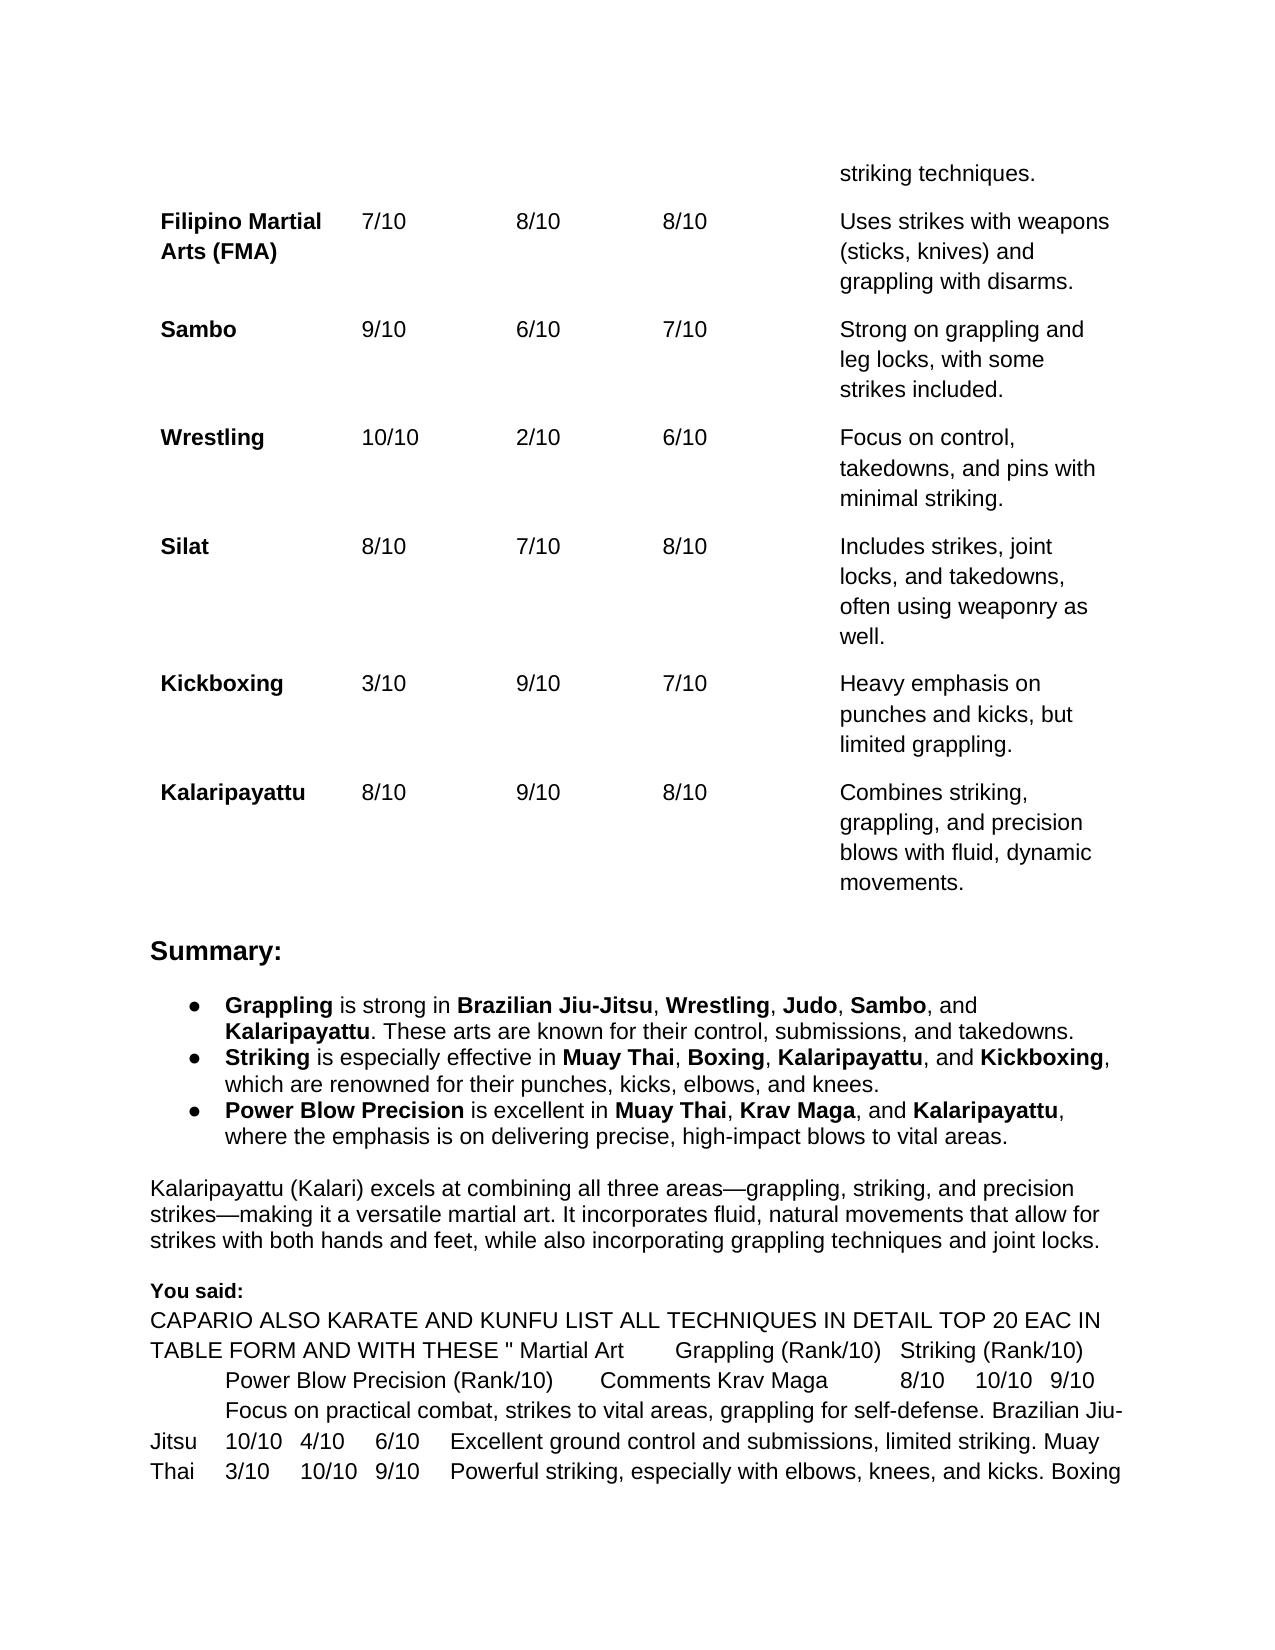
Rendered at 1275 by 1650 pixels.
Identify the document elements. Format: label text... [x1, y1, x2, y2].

list Grappling is strong in Brazilian Jiu-Jitsu, Wrestling, Judo, Sambo, and Kalaripayattu. These arts are known for their control, submissions, and takedowns. [187, 992, 1125, 1044]
table_cell striking techniques. [829, 150, 1125, 197]
table_cell Combines striking, grappling, and precision blows with fluid, dynamic movements. [829, 768, 1125, 906]
table_cell 7/10 [351, 197, 505, 306]
table_cell Wrestling [150, 414, 351, 522]
table_cell 8/10 [652, 522, 829, 660]
table_cell 7/10 [505, 522, 652, 660]
list Striking is especially effective in Muay Thai, Boxing, Kalaripayattu, and Kickboxing, which are renowned for their punches, kicks, elbows, and knees. [187, 1044, 1125, 1097]
table_cell Filipino Martial Arts (FMA) [150, 197, 351, 306]
table_cell Includes strikes, joint locks, and takedowns, often using weaponry as well. [829, 522, 1125, 660]
table_cell 10/10 [351, 414, 505, 522]
table_cell Focus on control, takedowns, and pins with minimal striking. [829, 414, 1125, 522]
table_cell [150, 150, 351, 197]
table_cell Kickboxing [150, 660, 351, 768]
list Power Blow Precision is excellent in Muay Thai, Krav Maga, and Kalaripayattu, where the emphasis is on delivering precise, high-impact blows to vital areas. [187, 1097, 1125, 1150]
table_cell Kalaripayattu [150, 768, 351, 906]
table_cell 7/10 [652, 660, 829, 768]
table_cell Uses strikes with weapons (sticks, knives) and grappling with disarms. [829, 197, 1125, 306]
table_cell [505, 150, 652, 197]
subtitle Summary: [150, 935, 1125, 967]
subtitle You said: [150, 1279, 1125, 1303]
table_cell 9/10 [505, 768, 652, 906]
table_cell Sambo [150, 306, 351, 414]
table_cell 3/10 [351, 660, 505, 768]
table_cell 8/10 [351, 768, 505, 906]
table_cell 8/10 [652, 768, 829, 906]
table_cell Strong on grappling and leg locks, with some strikes included. [829, 306, 1125, 414]
table_cell 8/10 [652, 197, 829, 306]
text Kalaripayattu (Kalari) excels at combining all three areas—grappling, striking, and precision strikes—making it a versatile martial art. It incorporates fluid, natural movements that allow for strikes with both hands and feet, while also incorporating grappling techniques and joint locks. [150, 1175, 1125, 1254]
table_cell 6/10 [652, 414, 829, 522]
table_cell 2/10 [505, 414, 652, 522]
table_cell 6/10 [505, 306, 652, 414]
table_cell 8/10 [351, 522, 505, 660]
table_cell Heavy emphasis on punches and kicks, but limited grappling. [829, 660, 1125, 768]
table_cell 9/10 [505, 660, 652, 768]
table_cell 8/10 [505, 197, 652, 306]
text CAPARIO ALSO KARATE AND KUNFU LIST ALL TECHNIQUES IN DETAIL TOP 20 EAC IN TABLE FORM AND WITH THESE " Martial Art Grappling (Rank/10) Striking (Rank/10) Power Blow Precision (Rank/10) Comments Krav Maga 8/10 10/10 9/10 Focus on practical combat, strikes to vital areas, grappling for self-defense. Brazilian Jiu-Jitsu 10/10 4/10 6/10 Excellent ground control and submissions, limited striking. Muay Thai 3/10 10/10 9/10 Powerful striking, especially with elbows, knees, and kicks. Boxing [150, 1307, 1125, 1484]
table_cell 9/10 [351, 306, 505, 414]
table_cell 7/10 [652, 306, 829, 414]
table_cell Silat [150, 522, 351, 660]
table_cell [652, 150, 829, 197]
table_cell [351, 150, 505, 197]
